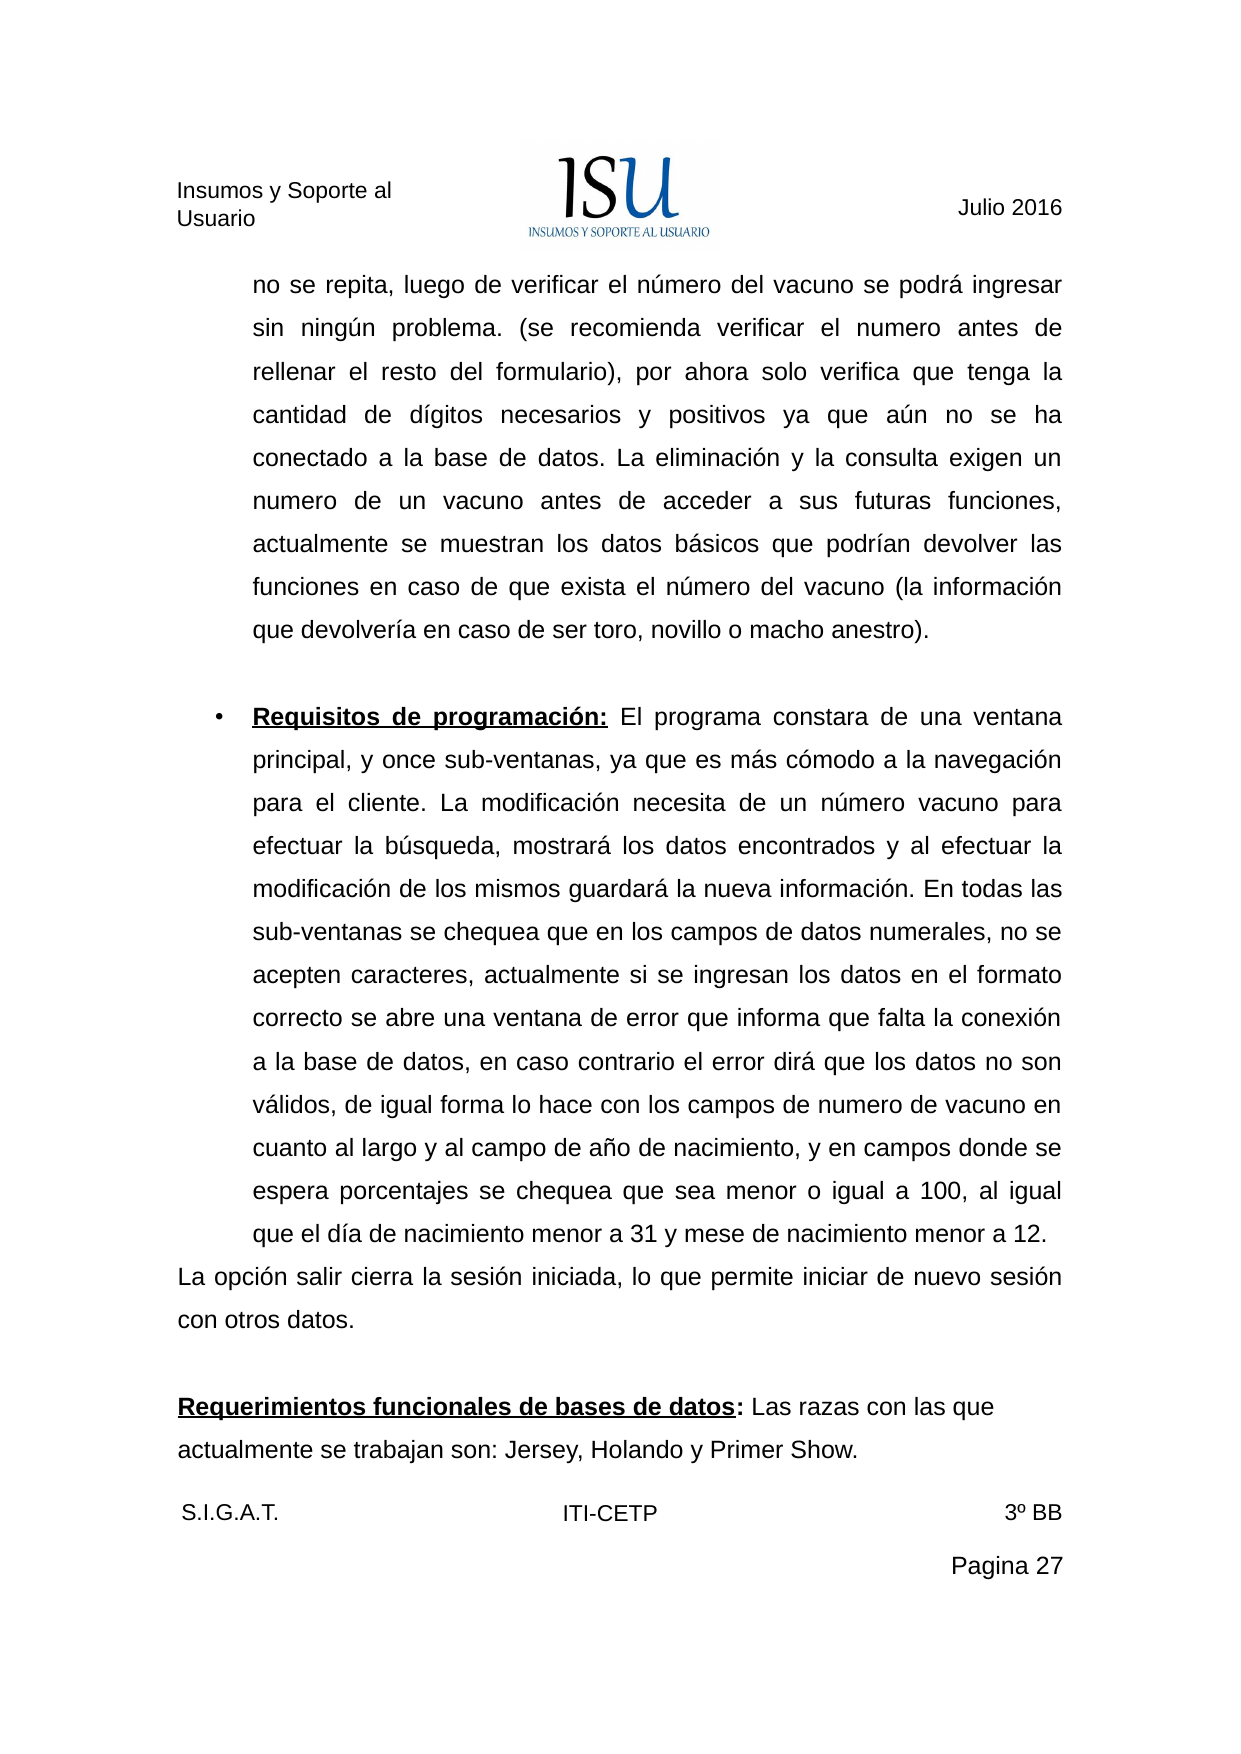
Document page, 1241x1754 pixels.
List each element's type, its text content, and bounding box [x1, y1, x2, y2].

picture [517, 138, 723, 252]
list Requisitos de programación: El programa constara de una ventana principal, y once sub-ventanas, ya que es más cómodo a la navegación para el cliente. La modificación necesita de un número vacuno para efectuar la búsqueda, mostrará los datos encontrados y al efectuar la modificación de los mismos guardará la nueva información. En todas las sub-ventanas se chequea que en los campos de datos numerales, no se acepten caracteres, actualmente si se ingresan los datos en el formato correcto se abre una ventana de error que informa que falta la conexión a la base de datos, en caso contrario el error dirá que los datos no son válidos, de igual forma lo hace con los campos de numero de vacuno en cuanto al largo y al campo de año de nacimiento, y en campos donde se espera porcentajes se chequea que sea menor o igual a 100, al igual que el día de nacimiento menor a 31 y mese de nacimiento menor a 12. [215, 701, 1063, 1248]
text La opción salir cierra la sesión iniciada, lo que permite iniciar de nuevo sesión con otros datos. [177, 1262, 1063, 1334]
text Requerimientos funcionales de bases de datos: Las razas con las que actualmente se trabajan son: Jersey, Holando y Primer Show. [177, 1392, 1063, 1463]
list no se repita, luego de verificar el número del vacuno se podrá ingresar sin ningún problema. (se recomienda verificar el numero antes de rellenar el resto del formulario), por ahora solo verifica que tenga la cantidad de dígitos necesarios y positivos ya que aún no se ha conectado a la base de datos. La eliminación y la consulta exigen un numero de un vacuno antes de acceder a sus futuras funciones, actualmente se muestran los datos básicos que podrían devolver las funciones en caso de que exista el número del vacuno (la información que devolvería en caso de ser toro, novillo o macho anestro). [215, 270, 1063, 644]
